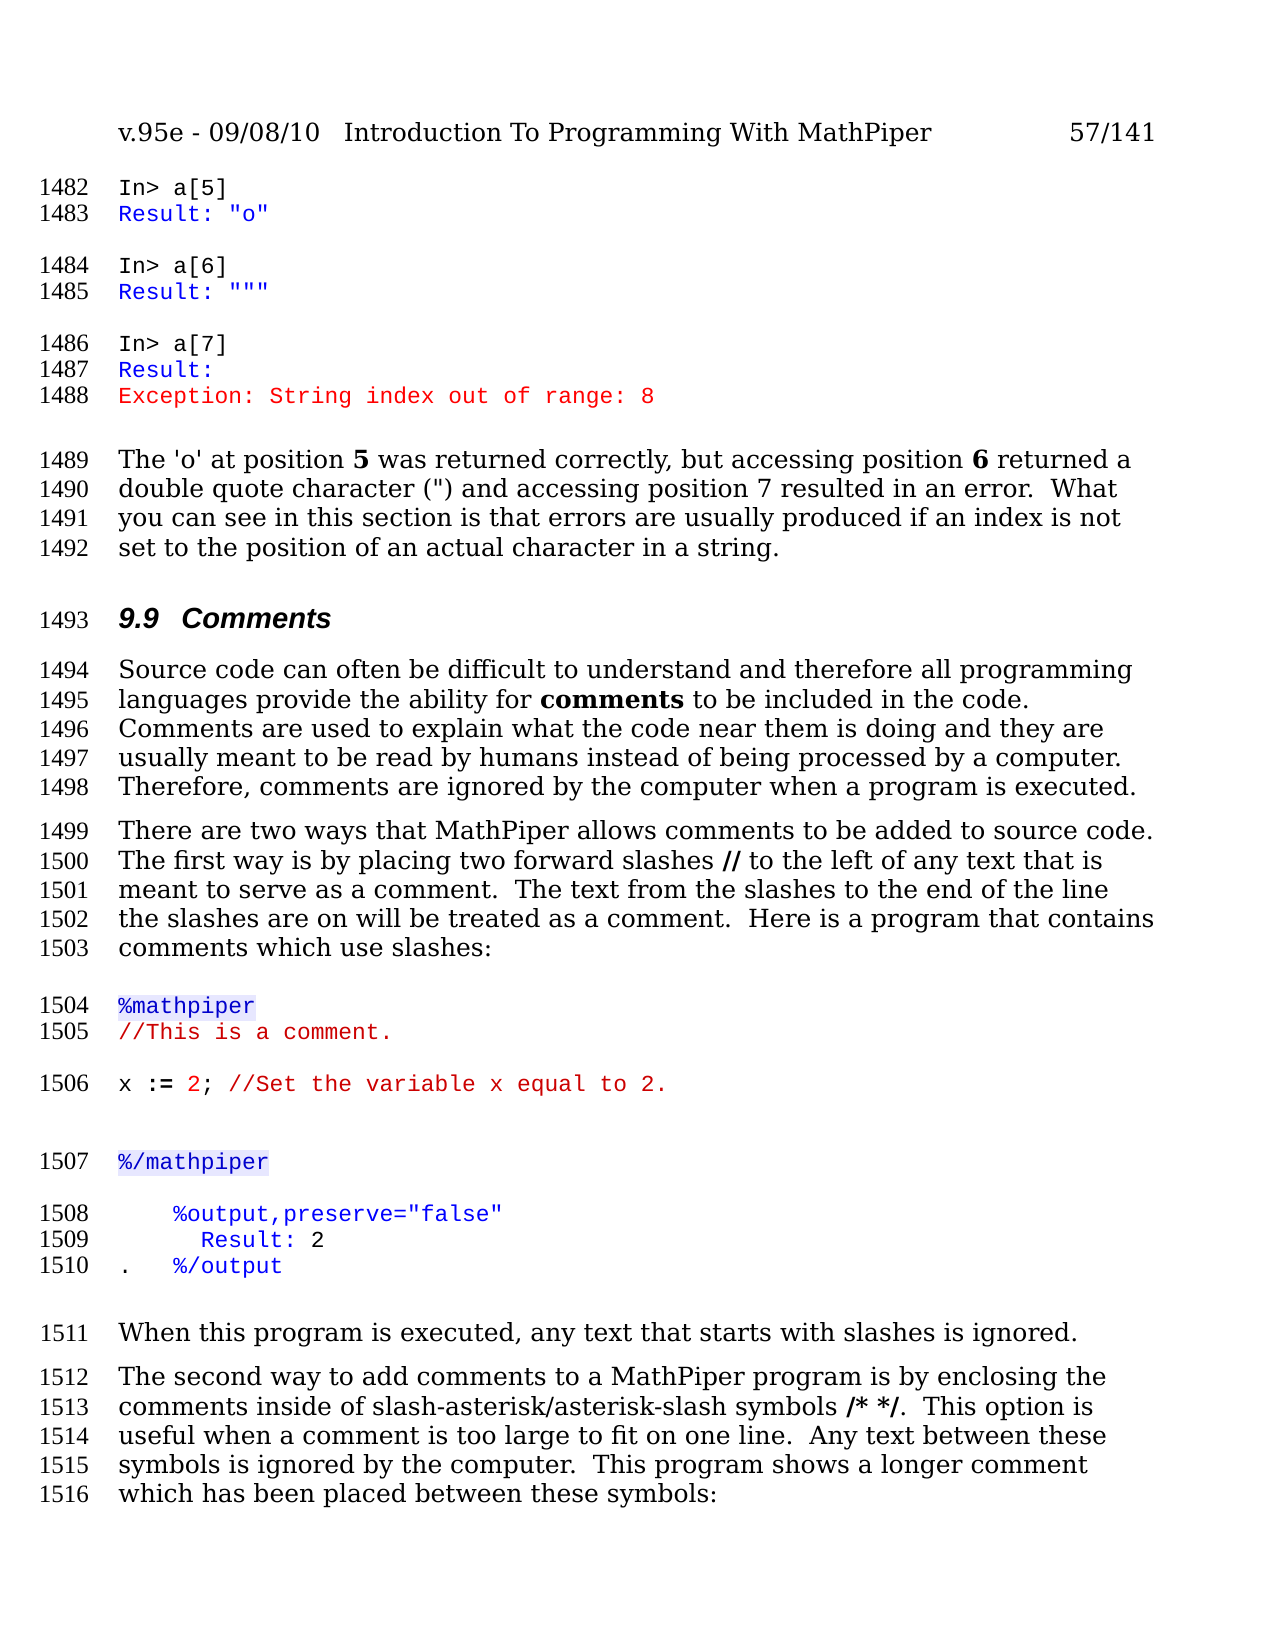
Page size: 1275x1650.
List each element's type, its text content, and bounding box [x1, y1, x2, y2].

text %/mathpiper [118, 1150, 1157, 1176]
text In> a[5] [118, 177, 1157, 203]
subtitle Comments [118, 601, 1157, 634]
text Result: [118, 358, 1157, 384]
text Result: """ [118, 281, 1157, 306]
text In> a[6] [118, 254, 1157, 281]
text . %/output [118, 1254, 1157, 1280]
text Result: "o" [118, 203, 1157, 229]
text Exception: String index out of range: 8 [118, 384, 1157, 410]
text The second way to add comments to a MathPiper program is by enclosing the comments inside of slash-asterisk/asterisk-slash symbols /* */. This option is useful when a comment is too large to fit on one line. Any text between these symbols is ignored by the computer. This program shows a longer comment which has been placed between these symbols: [118, 1362, 1157, 1508]
text When this program is executed, any text that starts with slashes is ignored. [118, 1318, 1157, 1347]
text The 'o' at position 5 was returned correctly, but accessing position 6 returned a double quote character (") and accessing position 7 resulted in an error. What you can see in this section is that errors are usually produced if an index is not set to the position of an actual character in a string. [118, 445, 1157, 562]
text //This is a comment. [118, 1021, 1157, 1046]
text %mathpiper [118, 994, 1157, 1021]
text x := 2; //Set the variable x equal to 2. [118, 1072, 1157, 1098]
text Result: 2 [118, 1228, 1157, 1254]
text In> a[7] [118, 332, 1157, 358]
text %output,preserve="false" [118, 1202, 1157, 1228]
text Source code can often be difficult to understand and therefore all programming languages provide the ability for comments to be included in the code. Comments are used to explain what the code near them is doing and they are usually meant to be read by humans instead of being processed by a computer. Therefore, comments are ignored by the computer when a program is executed. [118, 656, 1157, 802]
text There are two ways that MathPiper allows comments to be added to source code. The first way is by placing two forward slashes // to the left of any text that is meant to serve as a comment. The text from the slashes to the end of the line the slashes are on will be treated as a comment. Here is a program that contains comments which use slashes: [118, 817, 1157, 963]
